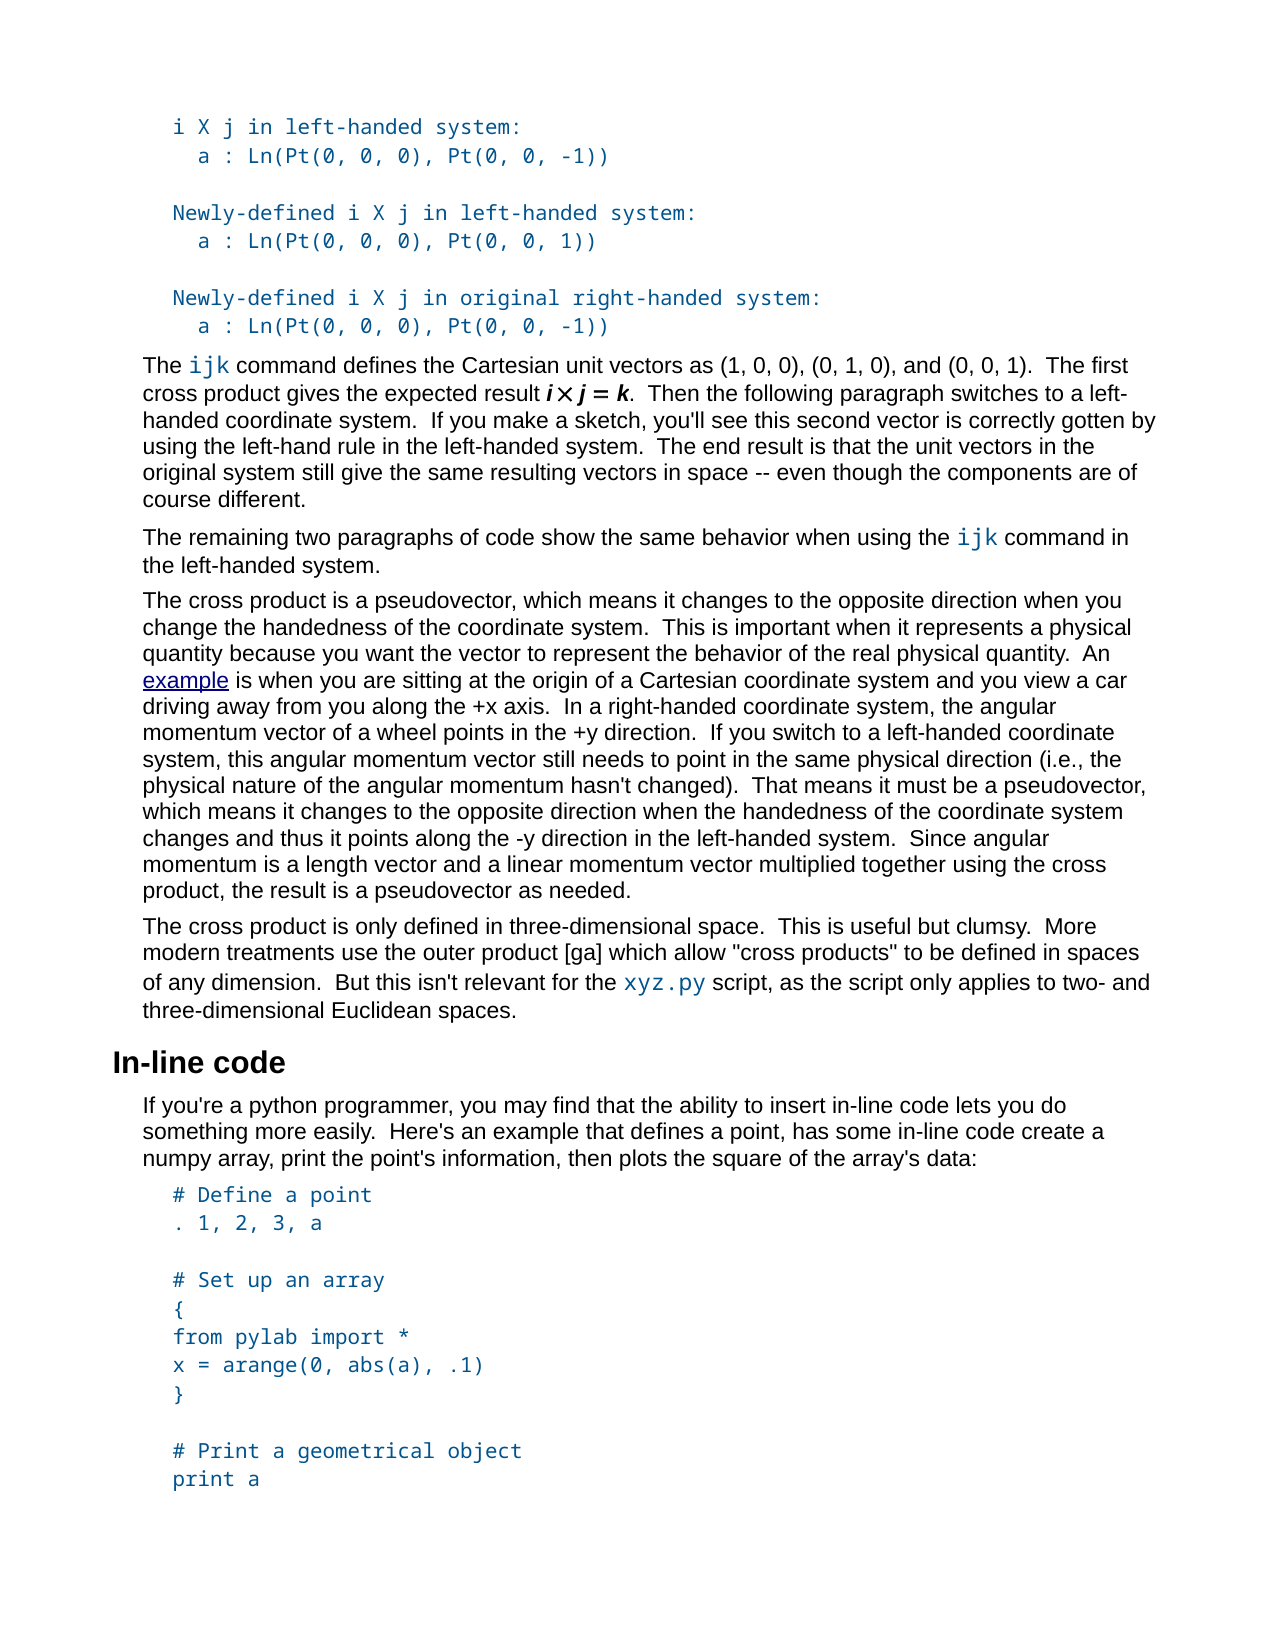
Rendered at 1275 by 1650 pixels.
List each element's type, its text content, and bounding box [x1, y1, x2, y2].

text a : Ln(Pt(0, 0, 0), Pt(0, 0, 1)) [172, 226, 1162, 255]
text from pylab import * [172, 1322, 1162, 1351]
subtitle In-line code [112, 1044, 1162, 1080]
text . 1, 2, 3, a [172, 1208, 1162, 1237]
text a : Ln(Pt(0, 0, 0), Pt(0, 0, -1)) [172, 141, 1162, 169]
text } [172, 1379, 1162, 1407]
text Newly-defined i X j in original right-handed system: [172, 283, 1162, 312]
text The cross product is only defined in three-dimensional space. This is useful but clumsy. More modern treatments use the outer product [ga] which allow "cross products" to be defined in spaces of any dimension. But this isn't relevant for the xyz.py script, as the script only applies to two- and three-dimensional Euclidean spaces. [142, 913, 1162, 1023]
text i X j in left-handed system: [172, 112, 1162, 141]
text x = arange(0, abs(a), .1) [172, 1351, 1162, 1379]
text { [172, 1294, 1162, 1322]
text If you're a python programmer, you may find that the ability to insert in-line code lets you do something more easily. Here's an example that defines a point, has some in-line code create a numpy array, print the point's information, then plots the square of the array's data: [142, 1092, 1162, 1171]
text Newly-defined i X j in left-handed system: [172, 198, 1162, 226]
text # Define a point [172, 1180, 1162, 1208]
text The remaining two paragraphs of code show the same behavior when using the ijk command in the left-handed system. [142, 521, 1162, 578]
text The cross product is a pseudovector, which means it changes to the opposite direction when you change the handedness of the coordinate system. This is important when it represents a physical quantity because you want the vector to represent the behavior of the real physical quantity. An example is when you are sitting at the origin of a Cartesian coordinate system and you view a car driving away from you along the +x axis. In a right-handed coordinate system, the angular momentum vector of a wheel points in the +y direction. If you switch to a left-handed coordinate system, this angular momentum vector still needs to point in the same physical direction (i.e., the physical nature of the angular momentum hasn't changed). That means it must be a pseudovector, which means it changes to the opposite direction when the handedness of the coordinate system changes and thus it points along the -y direction in the left-handed system. Since angular momentum is a length vector and a linear momentum vector multiplied together using the cross product, the result is a pseudovector as needed. [142, 587, 1162, 904]
text # Print a geometrical object [172, 1436, 1162, 1464]
text print a [172, 1464, 1162, 1493]
text a : Ln(Pt(0, 0, 0), Pt(0, 0, -1)) [172, 312, 1162, 340]
text # Set up an array [172, 1265, 1162, 1294]
text The ijk command defines the Cartesian unit vectors as (1, 0, 0), (0, 1, 0), and (0, 0, 1). The first cross product gives the expected result . Then the following paragraph switches to a left-handed coordinate system. If you make a sketch, you'll see this second vector is correctly gotten by using the left-hand rule in the left-handed system. The end result is that the unit vectors in the original system still give the same resulting vectors in space -- even though the components are of course different. [142, 349, 1162, 512]
